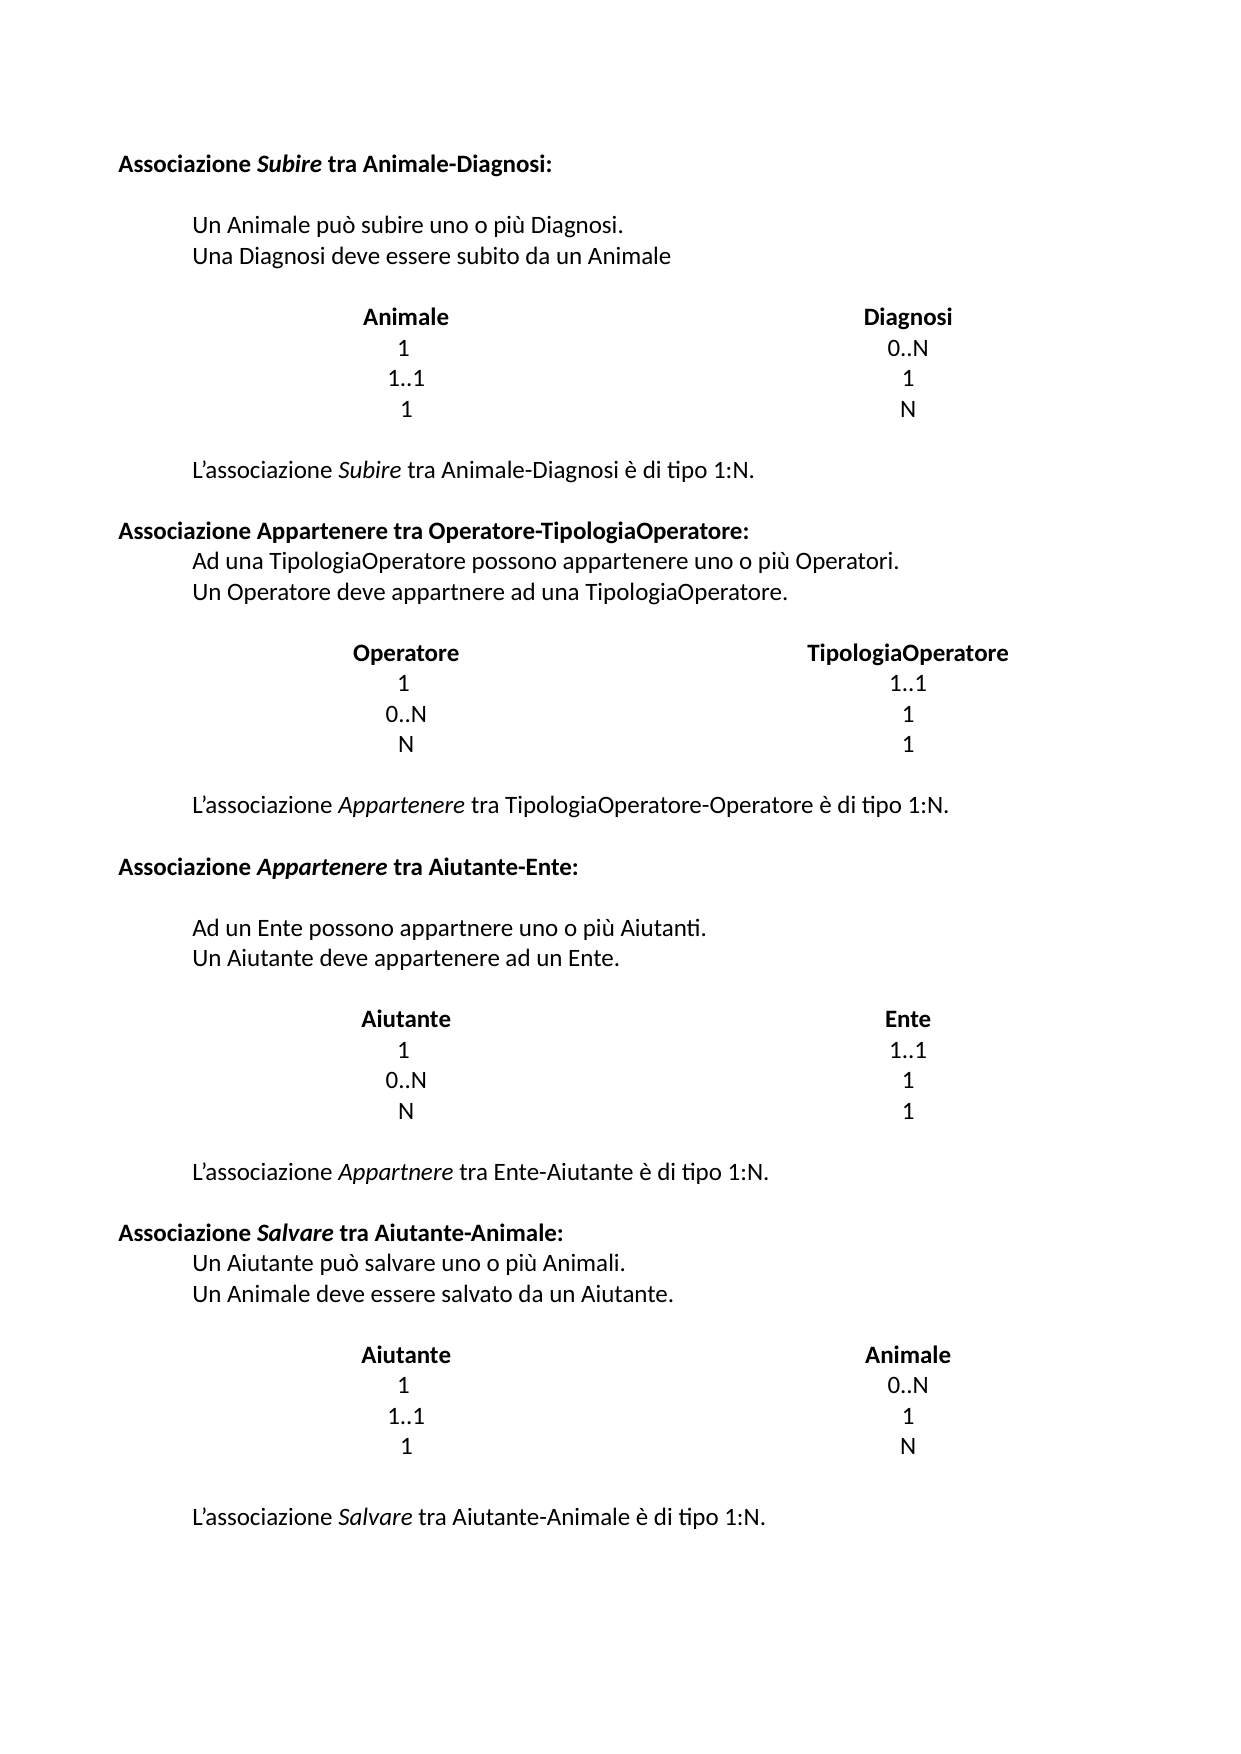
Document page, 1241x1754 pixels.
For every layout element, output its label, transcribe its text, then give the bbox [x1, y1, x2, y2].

table_header Operatore [118, 637, 620, 667]
table_cell 1..1 [620, 668, 1122, 698]
table_header Aiutante [118, 1003, 620, 1034]
text Ad una TipologiaOperatore possono appartenere uno o più Operatori. [192, 545, 1122, 576]
table_cell N [620, 1431, 1122, 1470]
text Un Aiutante deve appartenere ad un Ente. [192, 942, 1122, 973]
table_header Diagnosi [620, 301, 1122, 332]
table_cell 1..1 [118, 362, 620, 393]
text L’associazione Appartnere tra Ente-Aiutante è di tipo 1:N. [192, 1156, 1122, 1186]
text Ad un Ente possono appartnere uno o più Aiutanti. [192, 912, 1122, 942]
table_cell N [620, 393, 1122, 423]
text Associazione Appartenere tra Operatore-TipologiaOperatore: [118, 515, 1122, 545]
text Un Animale può subire uno o più Diagnosi. [192, 210, 1122, 240]
table_cell 0..N [620, 332, 1122, 362]
table_header Ente [620, 1003, 1122, 1034]
table_cell 1 [118, 668, 620, 698]
table_cell 0..N [118, 698, 620, 728]
text Associazione Salvare tra Aiutante-Animale: [118, 1217, 1122, 1247]
text Un Aiutante può salvare uno o più Animali. [192, 1247, 1122, 1278]
table_cell 1..1 [118, 1400, 620, 1431]
table_cell 1..1 [620, 1034, 1122, 1064]
text Un Operatore deve appartnere ad una TipologiaOperatore. [192, 576, 1122, 606]
table_cell 1 [118, 332, 620, 362]
table_header Animale [620, 1339, 1122, 1369]
table_cell 1 [620, 1095, 1122, 1125]
table_cell 1 [620, 729, 1122, 759]
text Una Diagnosi deve essere subito da un Animale [192, 240, 1122, 271]
table_cell 0..N [118, 1064, 620, 1095]
table_cell 1 [620, 1064, 1122, 1095]
table_cell 1 [118, 393, 620, 423]
table_cell 1 [620, 698, 1122, 728]
table_cell N [118, 729, 620, 759]
text Associazione Subire tra Animale-Diagnosi: [118, 149, 1122, 179]
table_header Animale [118, 301, 620, 332]
table_cell 1 [118, 1034, 620, 1064]
text L’associazione Subire tra Animale-Diagnosi è di tipo 1:N. [192, 454, 1122, 484]
table_header TipologiaOperatore [620, 637, 1122, 667]
table_cell 1 [118, 1370, 620, 1400]
text L’associazione Salvare tra Aiutante-Animale è di tipo 1:N. [192, 1501, 1122, 1531]
table_cell 0..N [620, 1370, 1122, 1400]
table_cell N [118, 1095, 620, 1125]
text Associazione Appartenere tra Aiutante-Ente: [118, 851, 1122, 881]
text L’associazione Appartenere tra TipologiaOperatore-Operatore è di tipo 1:N. [192, 789, 1122, 820]
table_cell 1 [118, 1431, 620, 1470]
table_cell 1 [620, 362, 1122, 393]
table_cell 1 [620, 1400, 1122, 1431]
text Un Animale deve essere salvato da un Aiutante. [192, 1278, 1122, 1308]
table_header Aiutante [118, 1339, 620, 1369]
